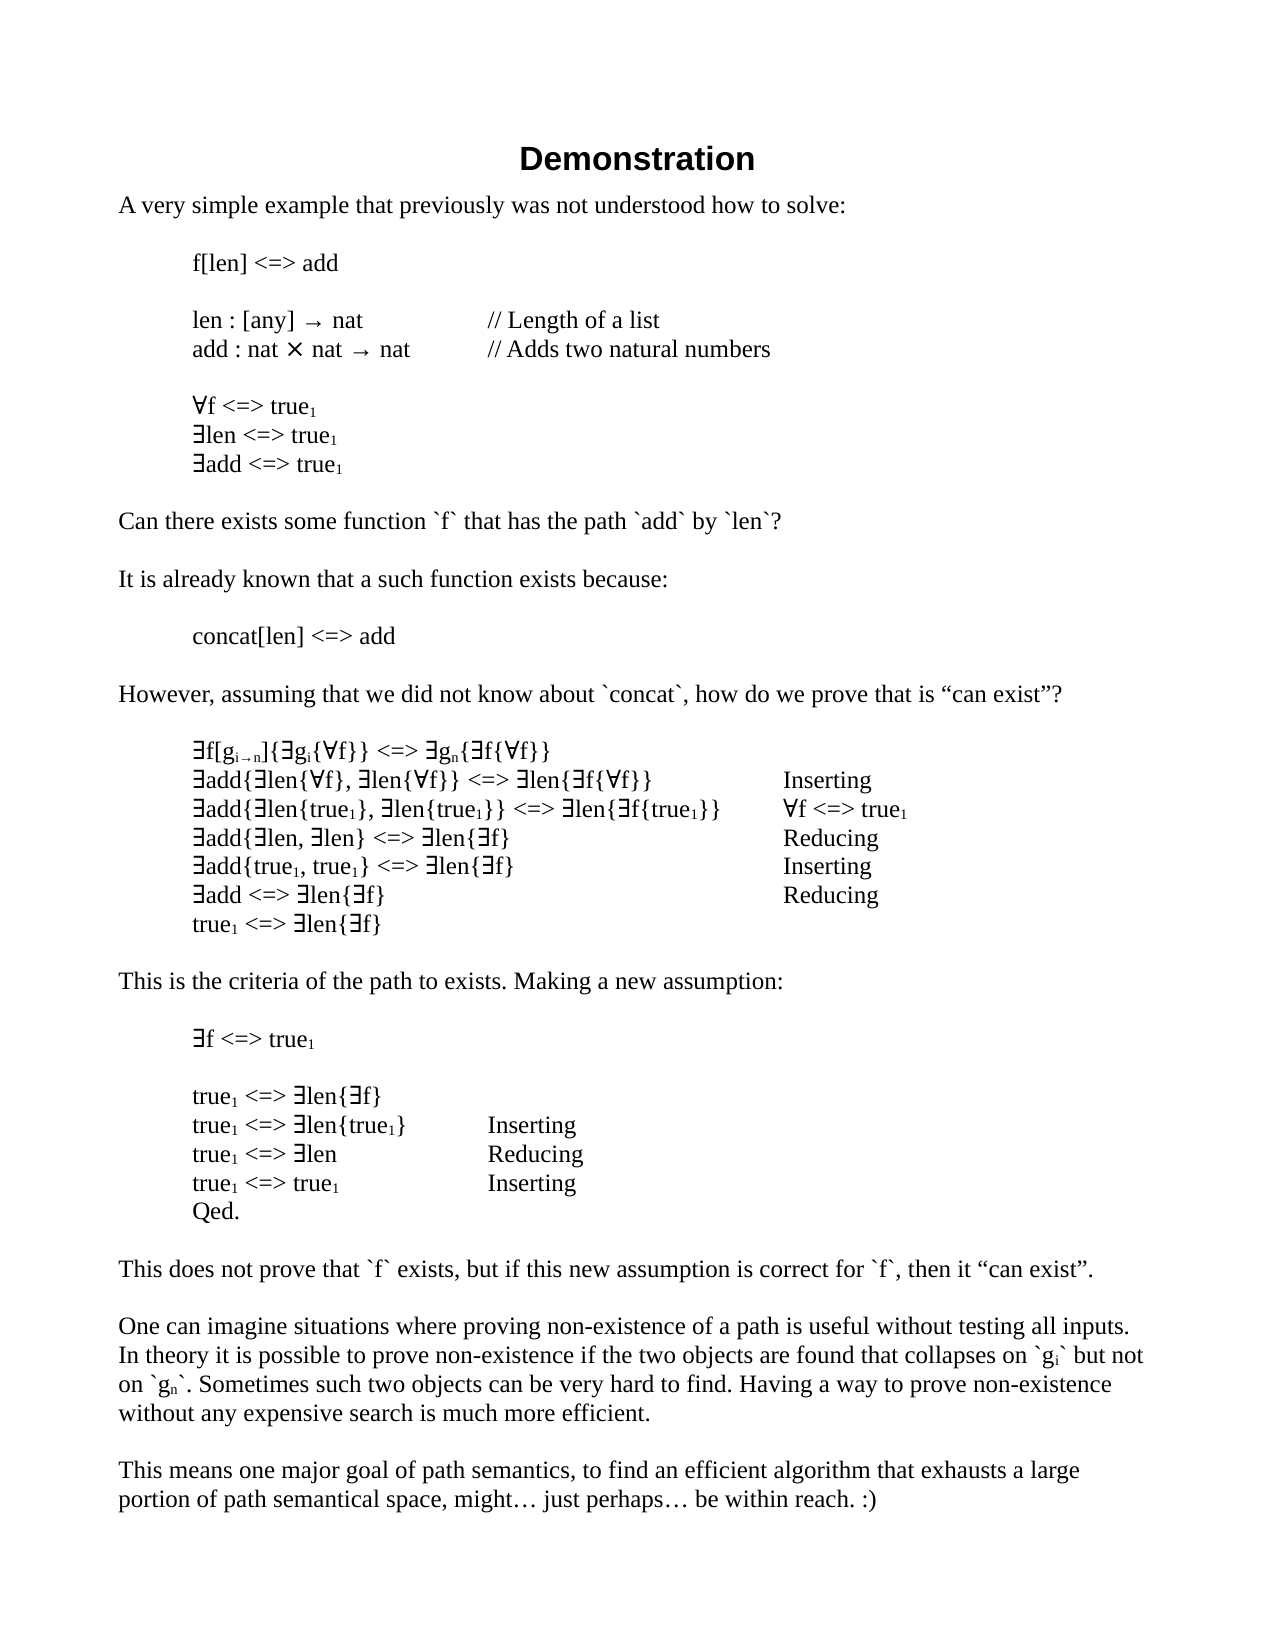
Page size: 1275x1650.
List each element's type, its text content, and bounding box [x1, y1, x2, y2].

text ∃add <=> true1 [118, 449, 1157, 478]
text ∃add <=> ∃len{∃f} Reducing [118, 880, 1157, 909]
text ∃f[gi→n]{∃gi{∀f}} <=> ∃gn{∃f{∀f}} [118, 736, 1157, 765]
text It is already known that a such function exists because: [118, 564, 1157, 593]
text true1 <=> ∃len{true1} Inserting [118, 1110, 1157, 1139]
text ∃len <=> true1 [118, 420, 1157, 449]
text A very simple example that previously was not understood how to solve: [118, 190, 1157, 219]
text true1 <=> true1 Inserting [118, 1168, 1157, 1196]
text add : nat ⨯ nat → nat // Adds two natural numbers [118, 334, 1157, 363]
text true1 <=> ∃len Reducing [118, 1139, 1157, 1168]
text One can imagine situations where proving non-existence of a path is useful without testing all inputs. In theory it is possible to prove non-existence if the two objects are found that collapses on `gi` but not on `gn`. Sometimes such two objects can be very hard to find. Having a way to prove non-existence without any expensive search is much more efficient. [118, 1311, 1157, 1426]
text This means one major goal of path semantics, to find an efficient algorithm that exhausts a large portion of path semantical space, might… just perhaps… be within reach. :) [118, 1455, 1157, 1513]
text This is the criteria of the path to exists. Making a new assumption: [118, 966, 1157, 995]
text ∃add{∃len{true1}, ∃len{true1}} <=> ∃len{∃f{true1}} ∀f <=> true1 [118, 794, 1157, 823]
text true1 <=> ∃len{∃f} [118, 909, 1157, 938]
text ∀f <=> true1 [118, 391, 1157, 420]
text However, assuming that we did not know about `concat`, how do we prove that is “can exist”? [118, 679, 1157, 708]
text true1 <=> ∃len{∃f} [118, 1081, 1157, 1110]
text Qed. [118, 1196, 1157, 1225]
text concat[len] <=> add [118, 621, 1157, 650]
text Can there exists some function `f` that has the path `add` by `len`? [118, 506, 1157, 535]
text ∃add{∃len{∀f}, ∃len{∀f}} <=> ∃len{∃f{∀f}} Inserting [118, 765, 1157, 794]
text ∃add{∃len, ∃len} <=> ∃len{∃f} Reducing [118, 823, 1157, 851]
text ∃f <=> true1 [118, 1024, 1157, 1053]
text f[len] <=> add [118, 248, 1157, 276]
text ∃add{true1, true1} <=> ∃len{∃f} Inserting [118, 851, 1157, 880]
text This does not prove that `f` exists, but if this new assumption is correct for `f`, then it “can exist”. [118, 1254, 1157, 1283]
subtitle Demonstration [118, 139, 1157, 178]
text len : [any] → nat // Length of a list [118, 305, 1157, 334]
